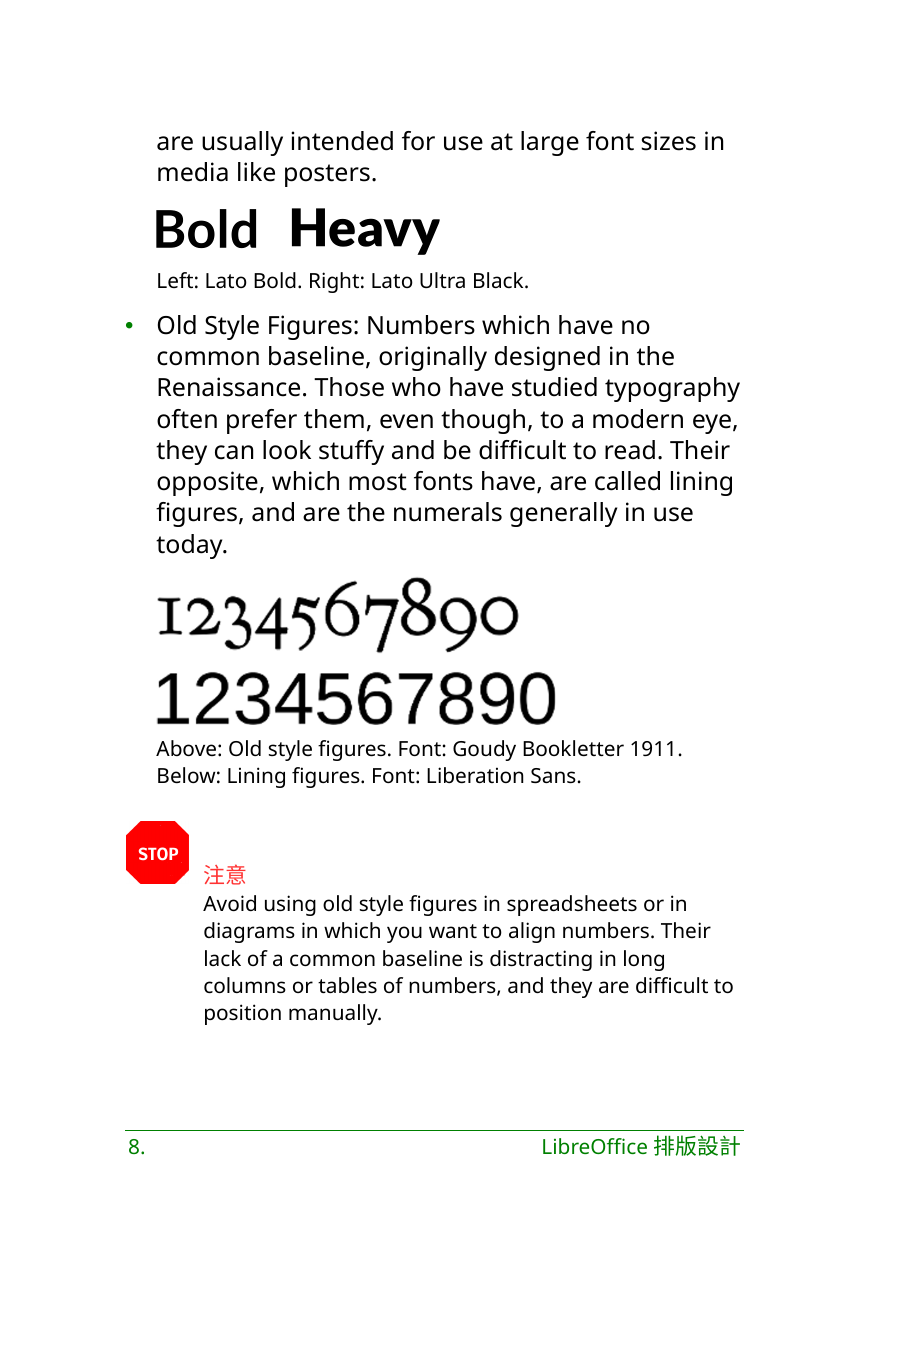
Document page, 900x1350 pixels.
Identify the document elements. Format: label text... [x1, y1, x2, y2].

list Old Style Figures: Numbers which have no common baseline, originally designed in the Renaissance. Those who have studied typography often prefer them, even though, to a modern eye, they can look stuffy and be difficult to read. Their opposite, which most fonts have, are called lining figures, and are the numerals generally in use today. [125, 309, 744, 559]
table_header [156, 575, 712, 727]
text Avoid using old style figures in spreadsheets or in diagrams in which you want to align numbers. Their lack of a common baseline is distracting in long columns or tables of numbers, and they are difficult to position manually. [203, 890, 744, 1026]
picture [126, 821, 189, 884]
table_cell Above: Old style figures. Font: Goudy Bookletter 1911. Below: Lining figures. Font: Liberation Sans. [156, 727, 712, 789]
picture [156, 575, 556, 725]
list 注意 [125, 820, 744, 890]
table_cell Left: Lato Bold. Right: Lato Ultra Black. [156, 259, 712, 294]
picture [156, 203, 440, 257]
table_header [156, 203, 712, 259]
text are usually intended for use at large font sizes in media like posters. [156, 125, 744, 187]
